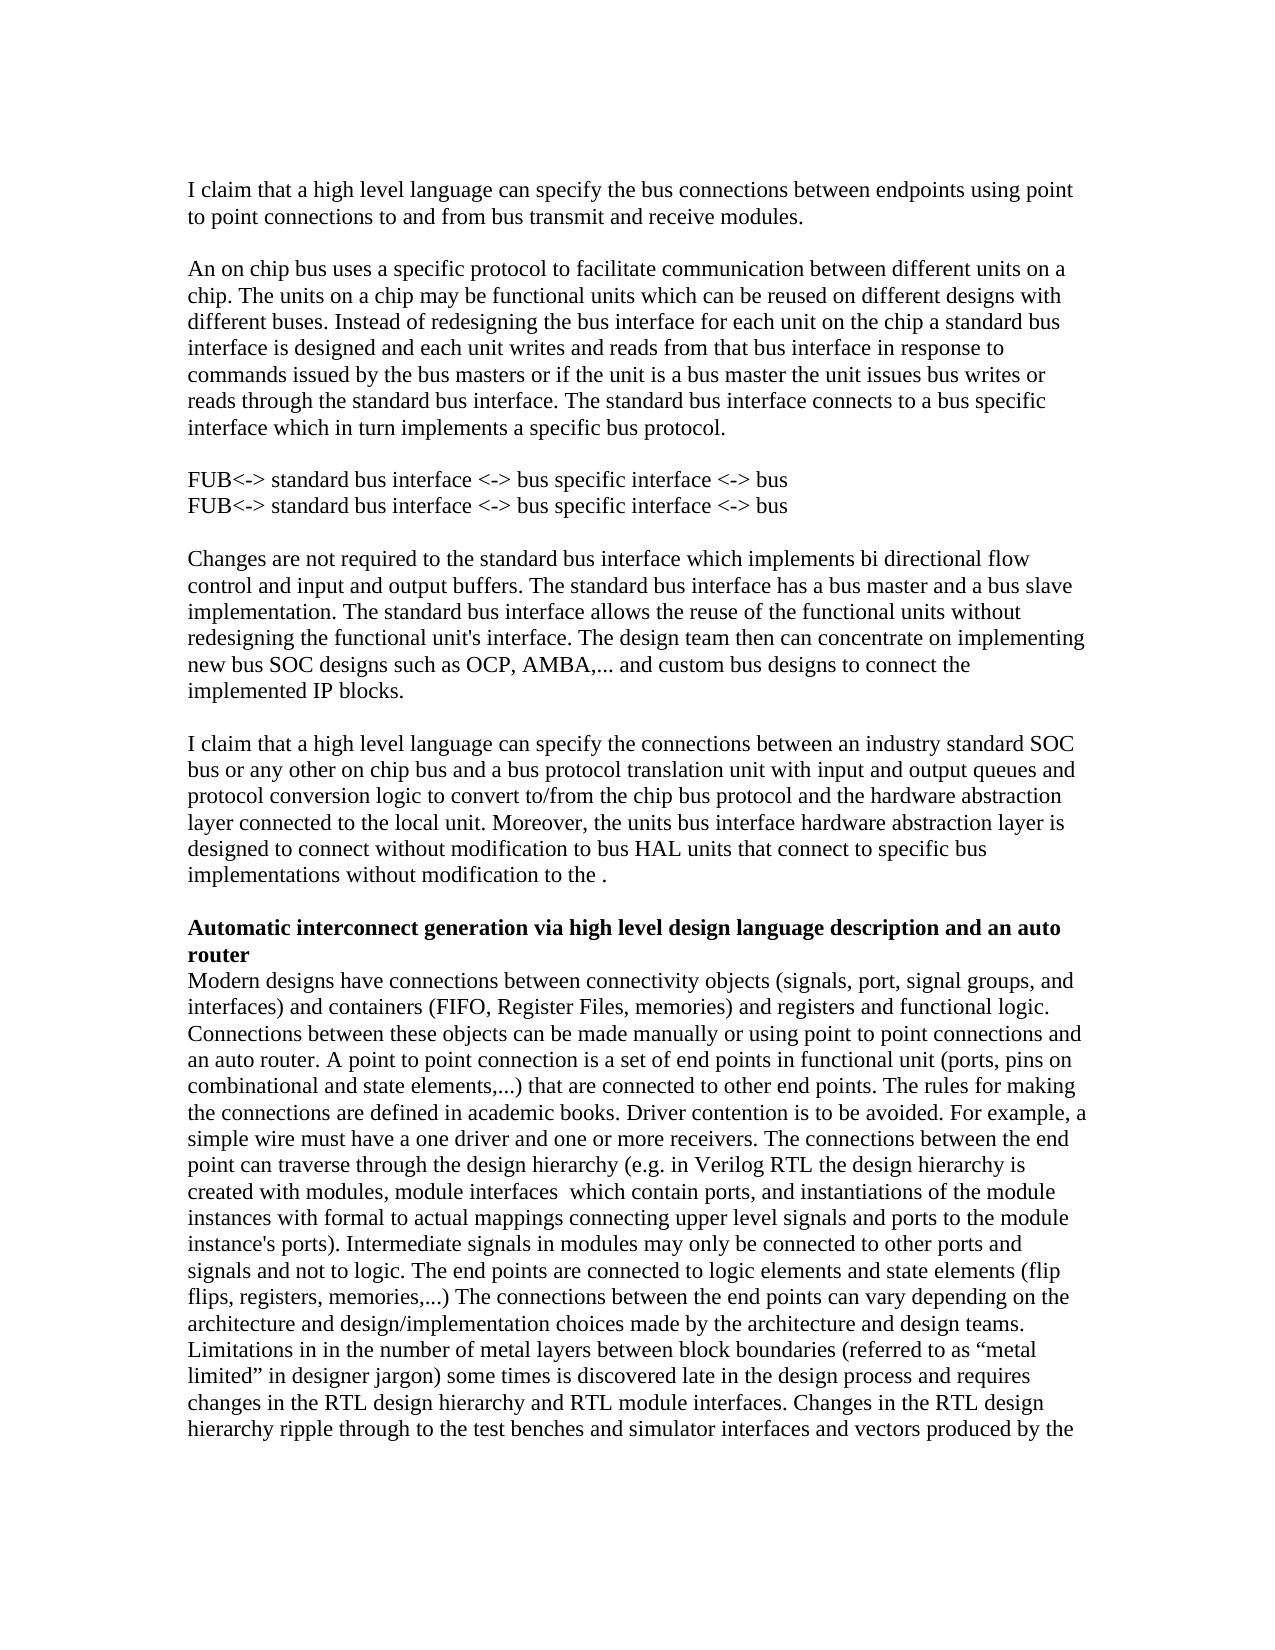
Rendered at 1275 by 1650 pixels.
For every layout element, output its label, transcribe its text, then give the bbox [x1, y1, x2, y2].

text Changes are not required to the standard bus interface which implements bi directional flow control and input and output buffers. The standard bus interface has a bus master and a bus slave implementation. The standard bus interface allows the reuse of the functional units without redesigning the functional unit's interface. The design team then can concentrate on implementing new bus SOC designs such as OCP, AMBA,... and custom bus designs to connect the implemented IP blocks. [187, 545, 1087, 703]
text FUB<-> standard bus interface <-> bus specific interface <-> bus [187, 493, 1087, 519]
text I claim that a high level language can specify the bus connections between endpoints using point to point connections to and from bus transmit and receive modules. [187, 176, 1087, 229]
text FUB<-> standard bus interface <-> bus specific interface <-> bus [187, 466, 1087, 493]
text I claim that a high level language can specify the connections between an industry standard SOC bus or any other on chip bus and a bus protocol translation unit with input and output queues and protocol conversion logic to convert to/from the chip bus protocol and the hardware abstraction layer connected to the local unit. Moreover, the units bus interface hardware abstraction layer is designed to connect without modification to bus HAL units that connect to specific bus implementations without modification to the . [187, 730, 1087, 888]
text Automatic interconnect generation via high level design language description and an auto router [187, 914, 1087, 967]
text An on chip bus uses a specific protocol to facilitate communication between different units on a chip. The units on a chip may be functional units which can be reused on different designs with different buses. Instead of redesigning the bus interface for each unit on the chip a standard bus interface is designed and each unit writes and reads from that bus interface in response to commands issued by the bus masters or if the unit is a bus master the unit issues bus writes or reads through the standard bus interface. The standard bus interface connects to a bus specific interface which in turn implements a specific bus protocol. [187, 255, 1087, 440]
text Modern designs have connections between connectivity objects (signals, port, signal groups, and interfaces) and containers (FIFO, Register Files, memories) and registers and functional logic. Connections between these objects can be made manually or using point to point connections and an auto router. A point to point connection is a set of end points in functional unit (ports, pins on combinational and state elements,...) that are connected to other end points. The rules for making the connections are defined in academic books. Driver contention is to be avoided. For example, a simple wire must have a one driver and one or more receivers. The connections between the end point can traverse through the design hierarchy (e.g. in Verilog RTL the design hierarchy is created with modules, module interfaces which contain ports, and instantiations of the module instances with formal to actual mappings connecting upper level signals and ports to the module instance's ports). Intermediate signals in modules may only be connected to other ports and signals and not to logic. The end points are connected to logic elements and state elements (flip flips, registers, memories,...) The connections between the end points can vary depending on the architecture and design/implementation choices made by the architecture and design teams. Limitations in in the number of metal layers between block boundaries (referred to as “metal limited” in designer jargon) some times is discovered late in the design process and requires changes in the RTL design hierarchy and RTL module interfaces. Changes in the RTL design hierarchy ripple through to the test benches and simulator interfaces and vectors produced by the [187, 967, 1087, 1441]
